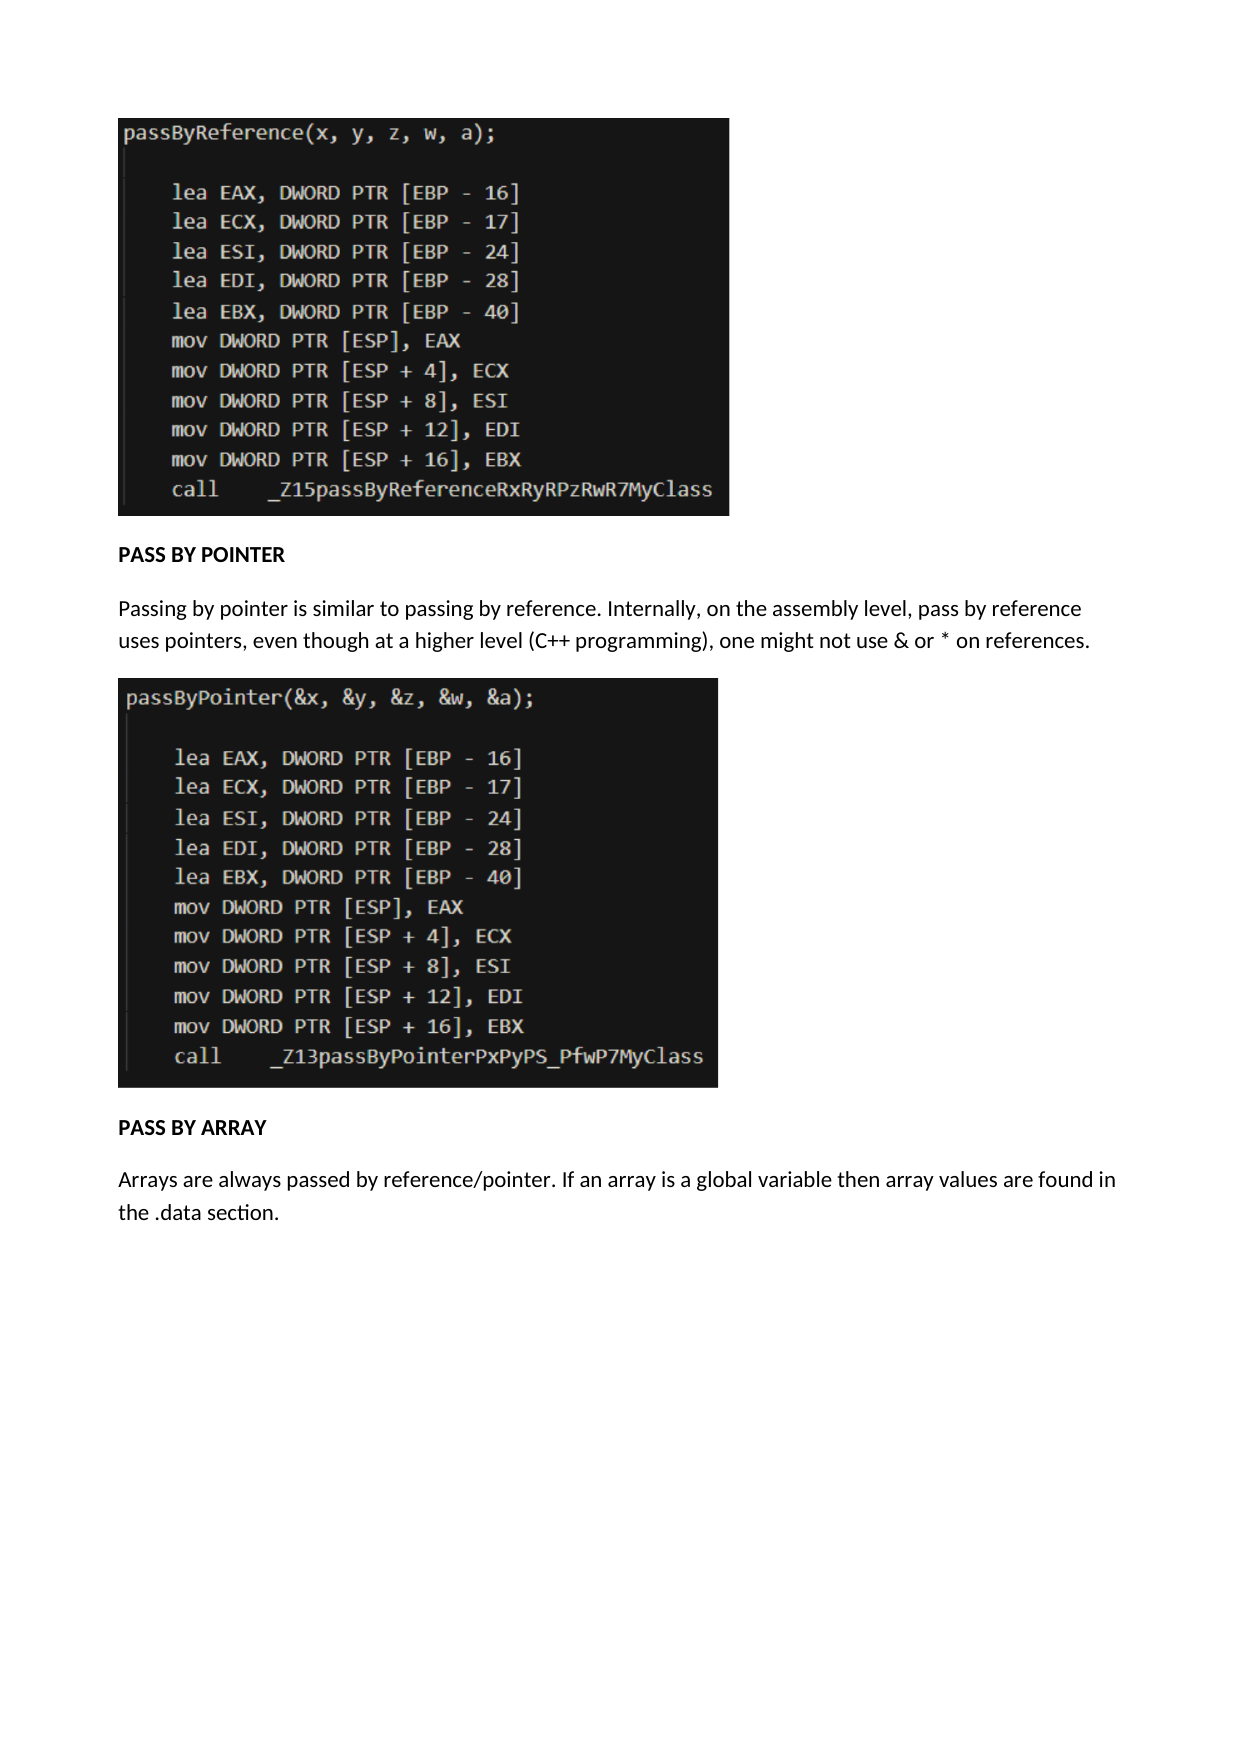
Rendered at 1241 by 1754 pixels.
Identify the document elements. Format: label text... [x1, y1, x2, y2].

text Passing by pointer is similar to passing by reference. Internally, on the assembly level, pass by reference uses pointers, even though at a higher level (C++ programming), one might not use & or * on references. [118, 594, 1122, 654]
text PASS BY ARRAY [118, 1113, 1122, 1141]
text Arrays are always passed by reference/pointer. If an array is a global variable then array values are found in the .data section. [118, 1166, 1122, 1226]
text PASS BY POINTER [118, 541, 1122, 569]
